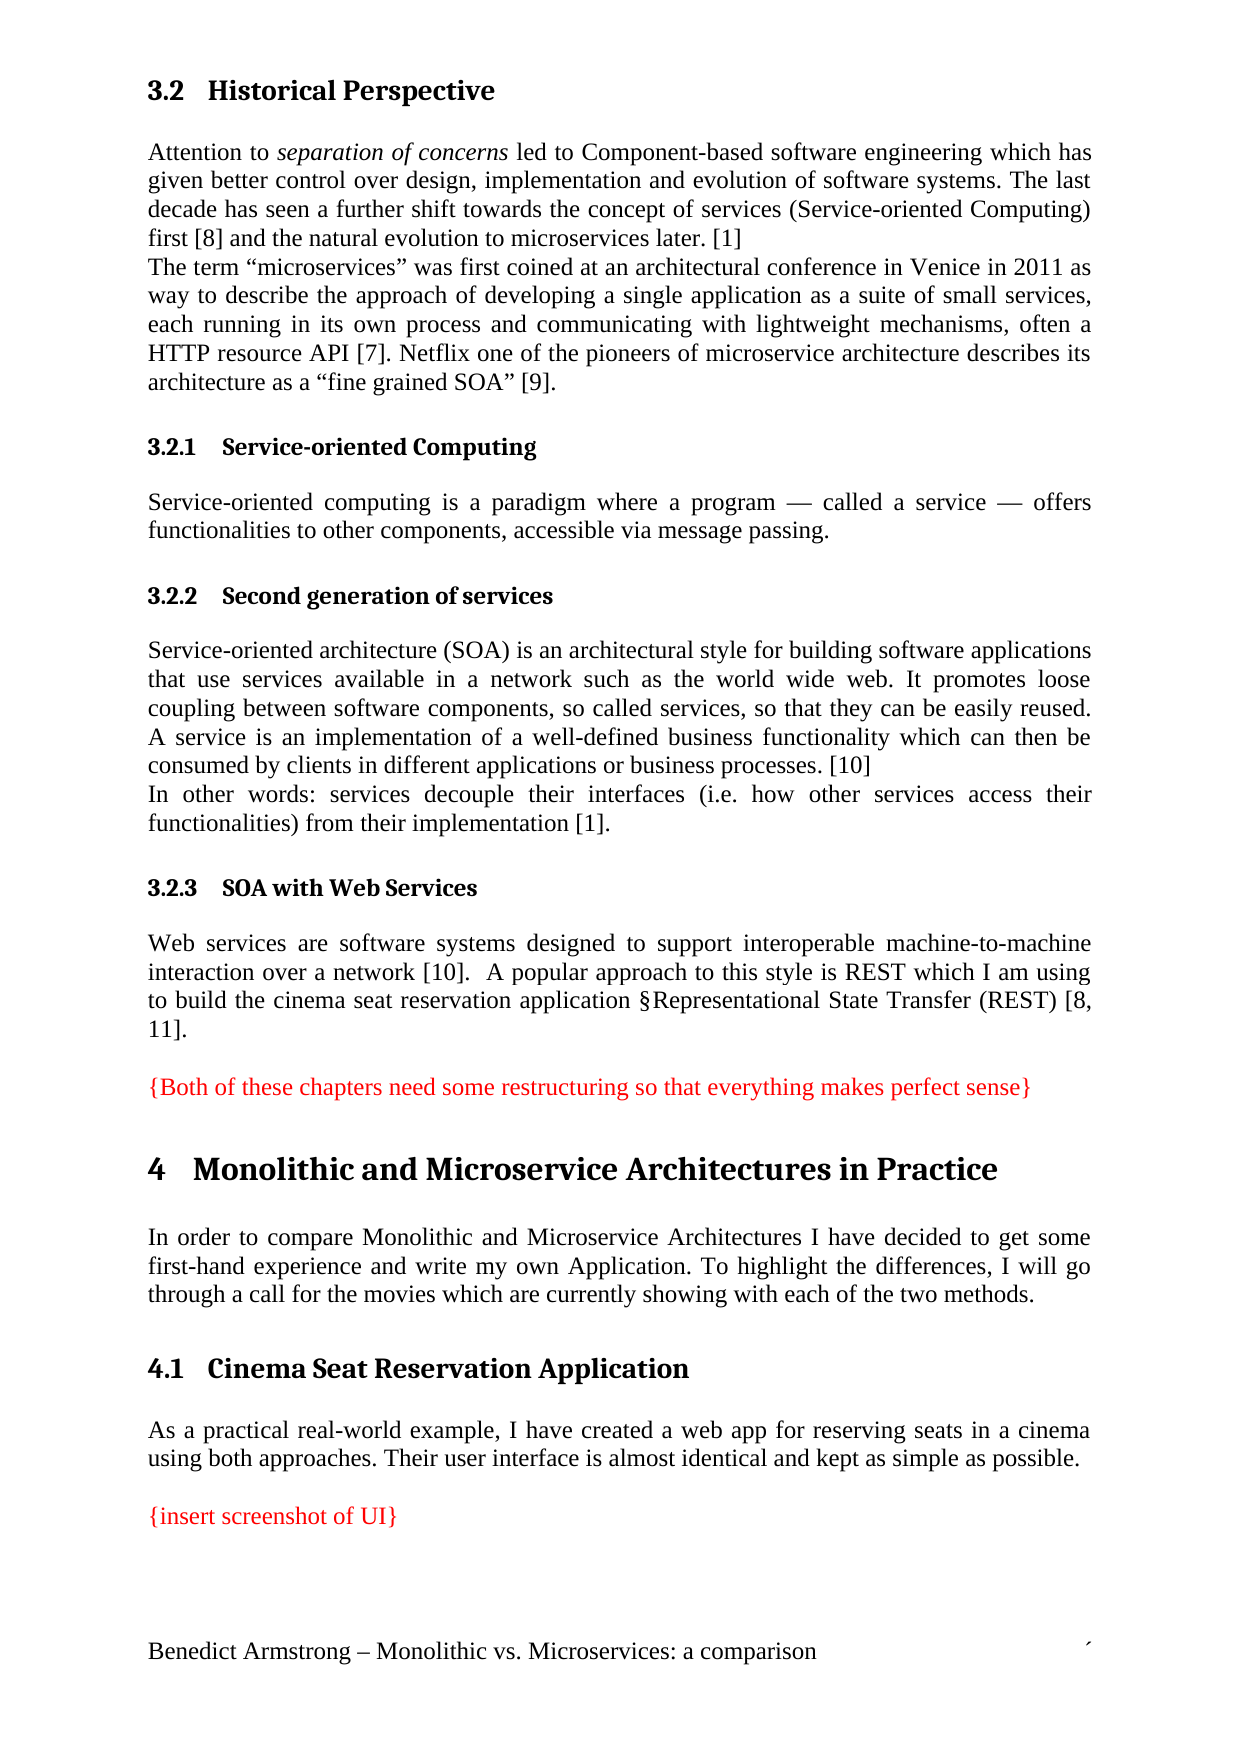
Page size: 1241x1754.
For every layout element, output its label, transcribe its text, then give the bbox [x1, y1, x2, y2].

text Web services are software systems designed to support interoperable machine-to-machine interaction over a network [10]. A popular approach to this style is REST which I am using to build the cinema seat reservation application §5.3.1. [148, 928, 1092, 1043]
text Service-oriented computing is a paradigm where a program — called a service — offers functionalities to other components, accessible via message passing. [148, 487, 1092, 544]
subtitle Monolithic and Microservice Architectures in Practice [148, 1150, 1092, 1189]
subtitle Second generation of services [148, 582, 1092, 610]
text {insert screenshot of UI} [148, 1501, 1092, 1530]
text In order to compare Monolithic and Microservice Architectures I have decided to get some first-hand experience and write my own Application. To highlight the differences, I will go through a call for the movies which are currently showing with each of the two methods. [148, 1222, 1092, 1308]
text Service-oriented architecture (SOA) is an architectural style for building software applications that use services available in a network such as the world wide web. It promotes loose coupling between software components, so called services, so that they can be easily reused. A service is an implementation of a well-defined business functionality which can then be consumed by clients in different applications or business processes. [10] [148, 635, 1092, 779]
subtitle Cinema Seat Reservation Application [148, 1352, 1092, 1386]
subtitle SOA with Web Services [148, 874, 1092, 903]
text The term “microservices” was first coined at an architectural conference in Venice in 2011 as way to describe the approach of developing a single application as a suite of small services, each running in its own process and communicating with lightweight mechanisms, often a HTTP resource API [7]. Netflix one of the pioneers of microservice architecture describes its architecture as a “fine grained SOA” [9]. [148, 252, 1092, 395]
subtitle Historical Perspective [148, 74, 1092, 107]
text {Both of these chapters need some restructuring so that everything makes perfect sense} [148, 1072, 1092, 1100]
subtitle Service-oriented Computing [148, 433, 1092, 462]
text In other words: services decouple their interfaces (i.e. how other services access their functionalities) from their implementation [1]. [148, 779, 1092, 837]
text Attention to separation of concerns led to Component-based software engineering which has given better control over design, implementation and evolution of software systems. The last decade has seen a further shift towards the concept of services (Service-oriented Computing) first [8] and the natural evolution to microservices later. [1] [148, 137, 1092, 252]
text As a practical real-world example, I have created a web app for reserving seats in a cinema using both approaches. Their user interface is almost identical and kept as simple as possible. [148, 1415, 1092, 1472]
